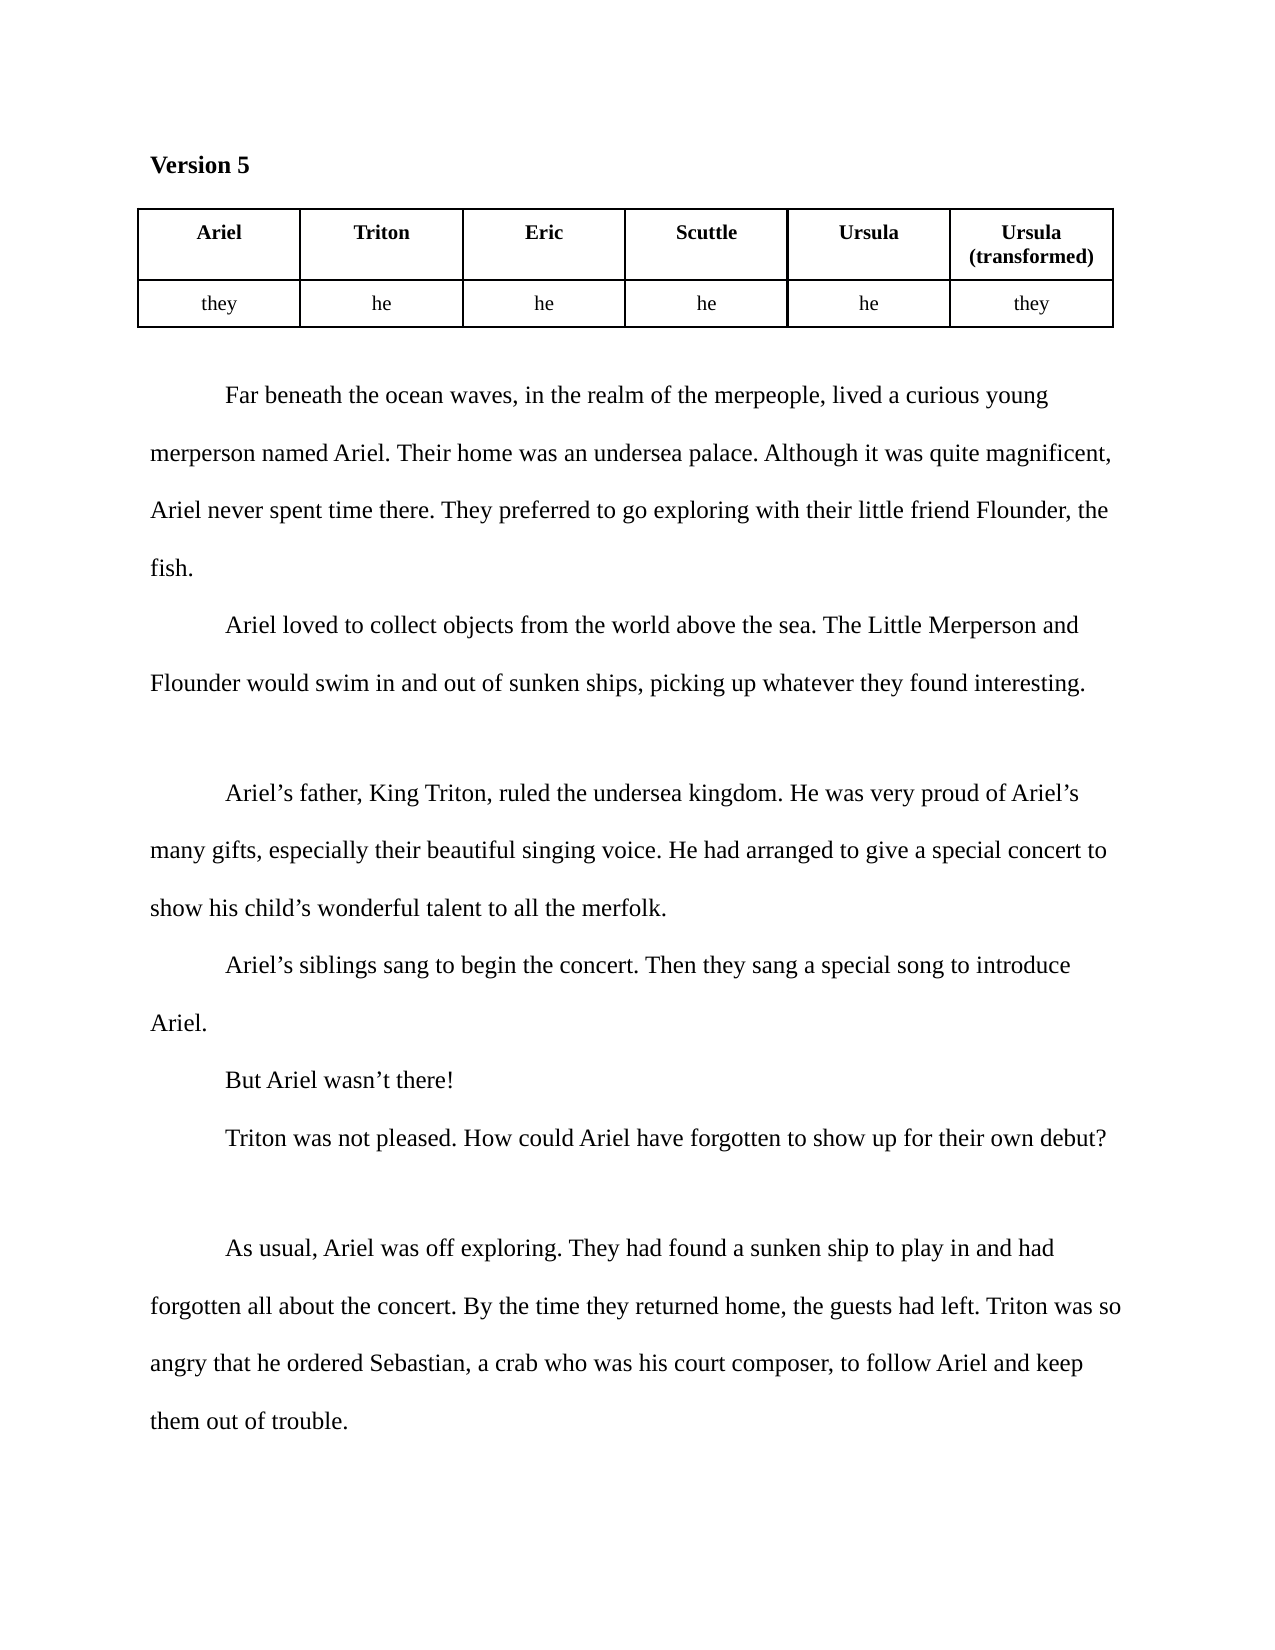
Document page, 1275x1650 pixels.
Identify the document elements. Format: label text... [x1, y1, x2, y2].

table_cell he [626, 281, 786, 326]
table_header Ursula [789, 210, 949, 278]
table_header Scuttle [626, 210, 786, 278]
text As usual, Ariel was off exploring. They had found a sunken ship to play in and had forgotten all about the concert. By the time they returned home, the guests had left. Triton was so angry that he ordered Sebastian, a crab who was his court composer, to follow Ariel and keep them out of trouble. [150, 1233, 1125, 1434]
table_header Ursula (transformed) [951, 210, 1112, 278]
table_header Eric [464, 210, 624, 278]
text Far beneath the ocean waves, in the realm of the merpeople, lived a curious young merperson named Ariel. Their home was an undersea palace. Although it was quite magnificent, Ariel never spent time there. They preferred to go exploring with their little friend Flounder, the fish. [150, 380, 1125, 582]
table_cell he [464, 281, 624, 326]
text Ariel loved to collect objects from the world above the sea. The Little Merperson and Flounder would swim in and out of sunken ships, picking up whatever they found interesting. [150, 610, 1125, 697]
table_header Ariel [139, 210, 299, 278]
table_cell they [951, 281, 1112, 326]
table_header Triton [301, 210, 462, 278]
text But Ariel wasn’t there! [150, 1066, 1125, 1094]
table_cell he [301, 281, 462, 326]
text Triton was not pleased. How could Ariel have forgotten to show up for their own debut? [150, 1123, 1125, 1152]
table_cell they [139, 281, 299, 326]
text Ariel’s siblings sang to begin the concert. Then they sang a special song to introduce Ariel. [150, 951, 1125, 1037]
text Version 5 [150, 150, 1125, 179]
text Ariel’s father, King Triton, ruled the undersea kingdom. He was very proud of Ariel’s many gifts, especially their beautiful singing voice. He had arranged to give a special concert to show his child’s wonderful talent to all the merfolk. [150, 778, 1125, 922]
table_cell he [789, 281, 949, 326]
